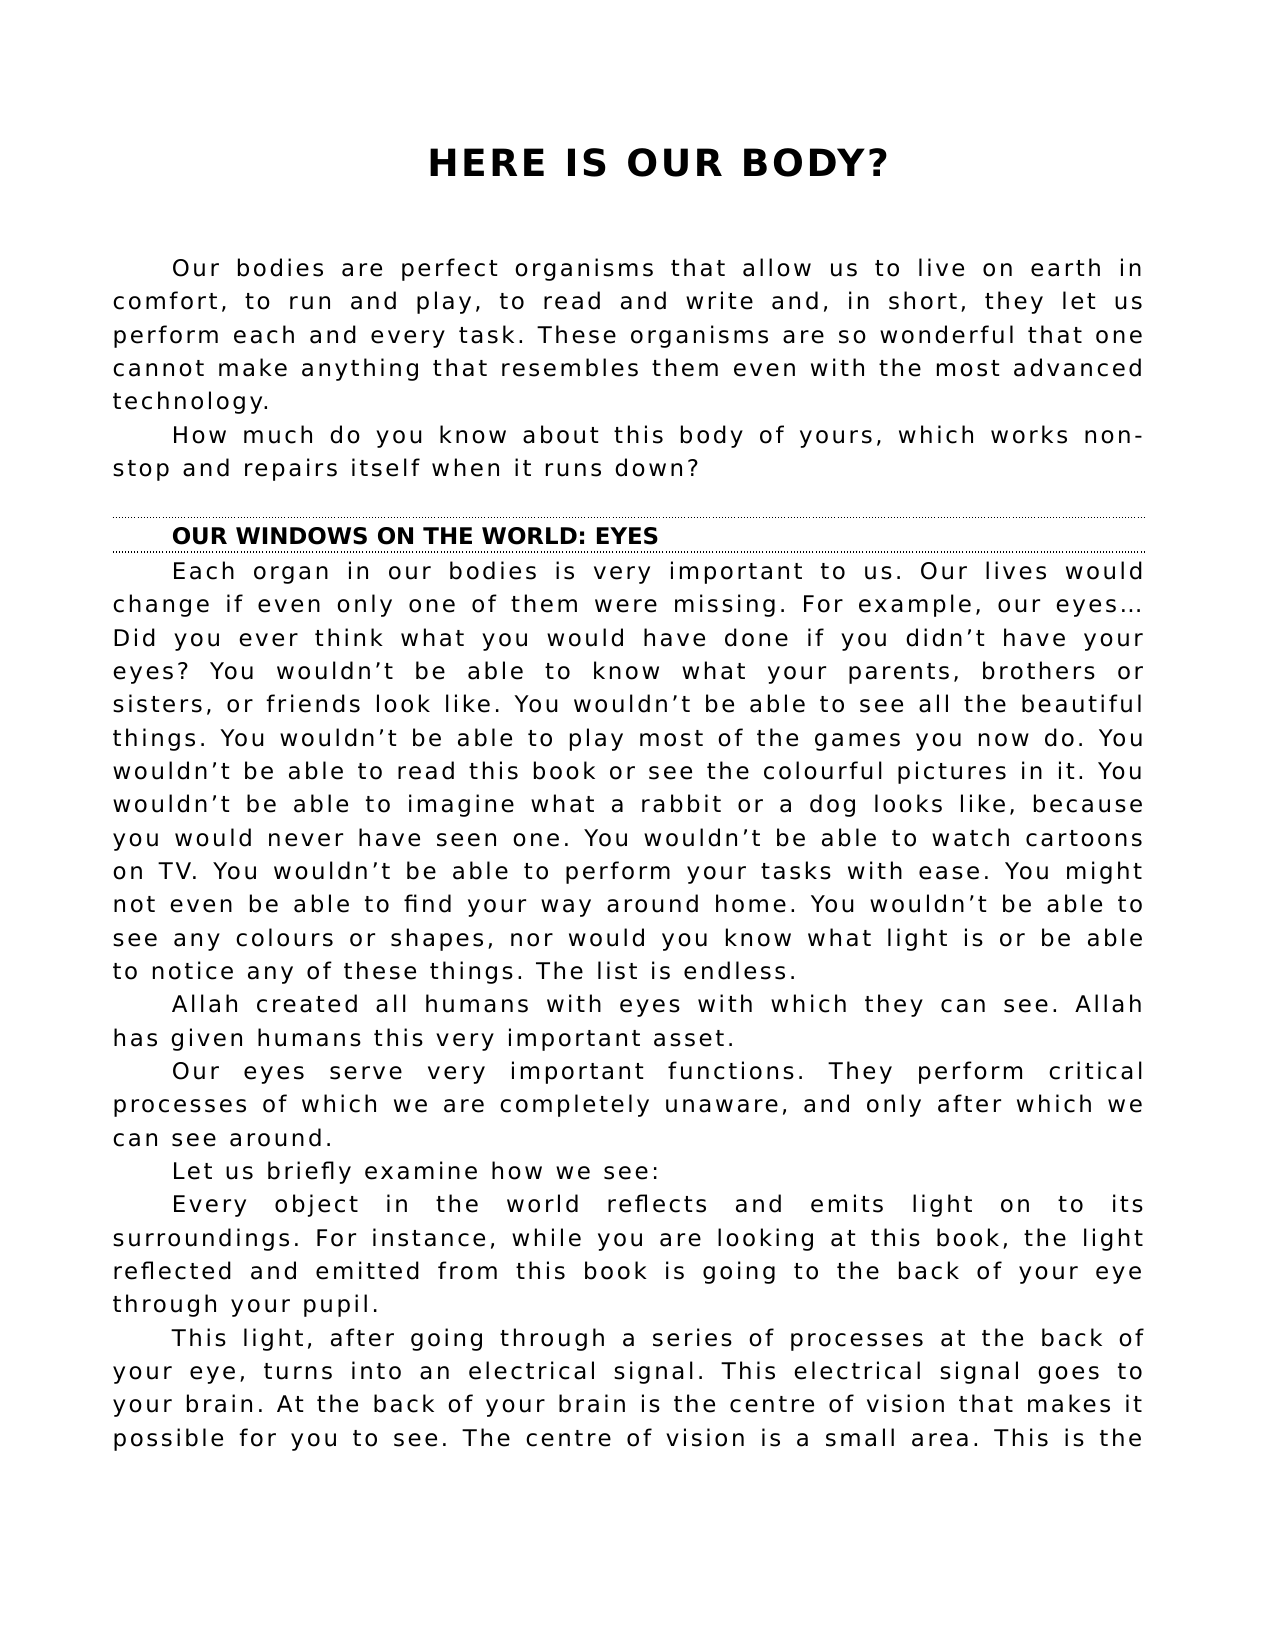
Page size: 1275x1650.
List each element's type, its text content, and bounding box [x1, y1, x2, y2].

text Every object in the world reflects and emits light on to its surroundings. For instance, while you are looking at this book, the light reflected and emitted from this book is going to the back of your eye through your pupil. [112, 1186, 1145, 1319]
text Our bodies are perfect organisms that allow us to live on earth in comfort, to run and play, to read and write and, in short, they let us perform each and every task. These organisms are so wonderful that one cannot make anything that resembles them even with the most advanced technology. [112, 250, 1145, 416]
text This light, after going through a series of processes at the back of your eye, turns into an electrical signal. This electrical signal goes to your brain. At the back of your brain is the centre of vision that makes it possible for you to see. The centre of vision is a small area. This is the [112, 1319, 1145, 1453]
text Allah created all humans with eyes with which they can see. Allah has given humans this very important asset. [112, 986, 1145, 1053]
text HERE IS OUR BODY? [112, 148, 1145, 183]
text Each organ in our bodies is very important to us. Our lives would change if even only one of them were missing. For example, our eyes… Did you ever think what you would have done if you didn’t have your eyes? You wouldn’t be able to know what your parents, brothers or sisters, or friends look like. You wouldn’t be able to see all the beautiful things. You wouldn’t be able to play most of the games you now do. You wouldn’t be able to read this book or see the colourful pictures in it. You wouldn’t be able to imagine what a rabbit or a dog looks like, because you would never have seen one. You wouldn’t be able to watch cartoons on TV. You wouldn’t be able to perform your tasks with ease. You might not even be able to find your way around home. You wouldn’t be able to see any colours or shapes, nor would you know what light is or be able to notice any of these things. The list is endless. [112, 553, 1145, 986]
text Our eyes serve very important functions. They perform critical processes of which we are completely unaware, and only after which we can see around. [112, 1053, 1145, 1153]
text OUR WINDOWS ON THE WORLD: EYES [112, 516, 1145, 553]
text Let us briefly examine how we see: [112, 1153, 1145, 1186]
text How much do you know about this body of yours, which works non-stop and repairs itself when it runs down? [112, 416, 1145, 483]
